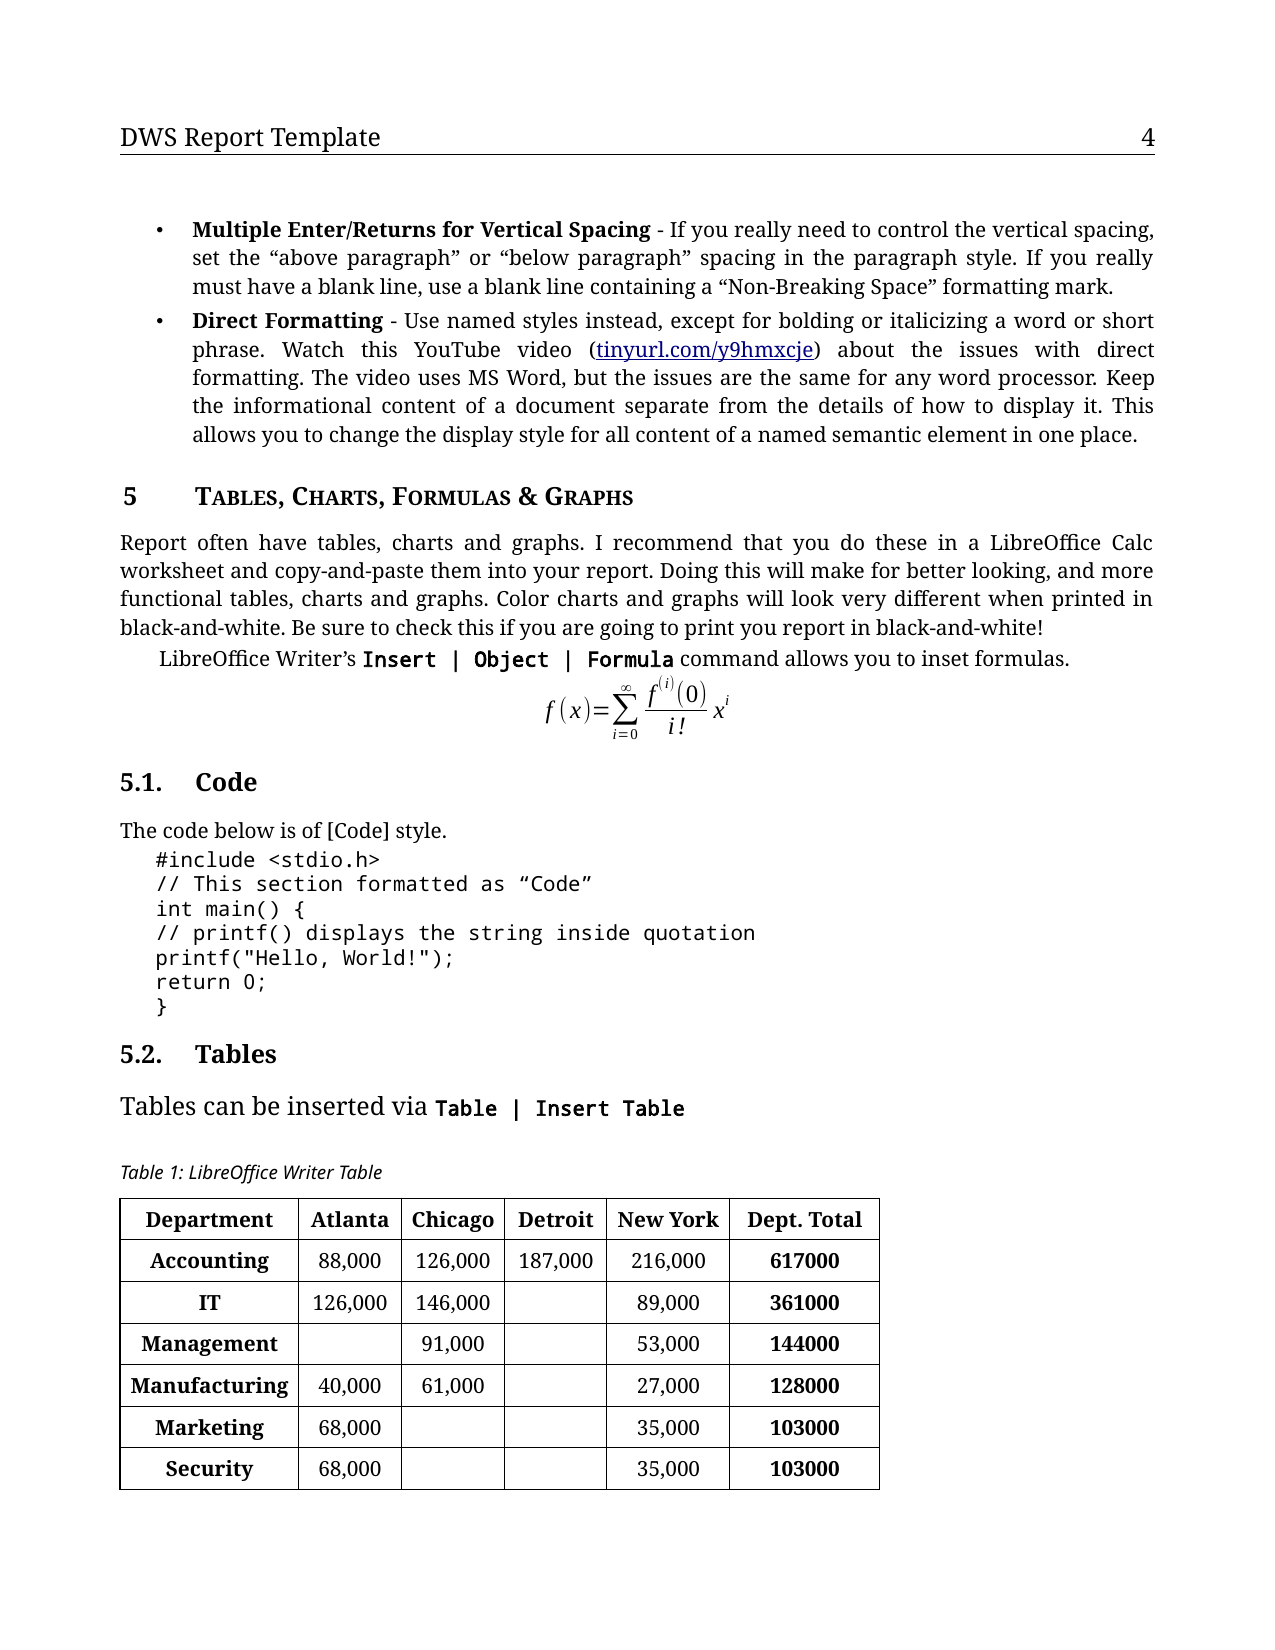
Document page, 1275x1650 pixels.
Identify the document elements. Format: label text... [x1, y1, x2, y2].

table_cell 146,000 [402, 1282, 504, 1322]
table_cell 91,000 [402, 1324, 504, 1364]
table_cell [402, 1407, 504, 1447]
table_cell 27,000 [607, 1365, 729, 1406]
text // printf() displays the string inside quotation [155, 921, 1155, 946]
table_cell 126,000 [402, 1240, 504, 1281]
table_header Chicago [402, 1199, 504, 1239]
list Direct Formatting - Use named styles instead, except for bolding or italicizing a word or short phrase. Watch this YouTube video (tinyurl.com/y9hmxcje) about the issues with direct formatting. The video uses MS Word, but the issues are the same for any word processor. Keep the informational content of a document separate from the details of how to display it. This allows you to change the display style for all content of a named semantic element in one place. [156, 306, 1155, 448]
text return 0; [155, 970, 1155, 994]
table_cell Manufacturing [121, 1365, 298, 1406]
table_cell [505, 1365, 606, 1406]
table_cell 361000 [730, 1282, 879, 1322]
table_cell 35,000 [607, 1448, 729, 1489]
table_cell [505, 1324, 606, 1364]
table_cell 61,000 [402, 1365, 504, 1406]
text // This section formatted as “Code” [155, 872, 1155, 897]
text #include <stdio.h> [155, 848, 1155, 872]
table_header Dept. Total [730, 1199, 879, 1239]
table_cell 89,000 [607, 1282, 729, 1322]
table_cell 40,000 [299, 1365, 401, 1406]
table_cell [505, 1448, 606, 1489]
table_cell 53,000 [607, 1324, 729, 1364]
table_cell 103000 [730, 1448, 879, 1489]
table_cell 103000 [730, 1407, 879, 1447]
table_cell 144000 [730, 1324, 879, 1364]
table_cell Management [121, 1324, 298, 1364]
table_header Atlanta [299, 1199, 401, 1239]
text The code below is of [Code] style. [120, 817, 1155, 845]
list Multiple Enter/Returns for Vertical Spacing - If you really need to control the vertical spacing, set the “above paragraph” or “below paragraph” spacing in the paragraph style. If you really must have a blank line, use a blank line containing a “Non-Breaking Space” formatting mark. [156, 215, 1155, 300]
table_cell 68,000 [299, 1448, 401, 1489]
table_cell 88,000 [299, 1240, 401, 1281]
table_cell [402, 1448, 504, 1489]
text printf("Hello, World!"); [155, 946, 1155, 970]
table_cell 126,000 [299, 1282, 401, 1322]
text int main() { [155, 897, 1155, 921]
table_header Department [121, 1199, 298, 1239]
subtitle Code [120, 764, 1155, 798]
table_cell 68,000 [299, 1407, 401, 1447]
table_cell [505, 1407, 606, 1447]
table_cell Accounting [121, 1240, 298, 1281]
text } [155, 994, 1155, 1019]
table_cell Marketing [121, 1407, 298, 1447]
text Report often have tables, charts and graphs. I recommend that you do these in a LibreOffice Calc worksheet and copy-and-paste them into your report. Doing this will make for better looking, and more functional tables, charts and graphs. Color charts and graphs will look very different when printed in black-and-white. Be sure to check this if you are going to print you report in black-and-white! [120, 528, 1155, 641]
subtitle Tables [120, 1037, 1155, 1071]
table_header Detroit [505, 1199, 606, 1239]
table_cell [299, 1324, 401, 1364]
table_header New York [607, 1199, 729, 1239]
text Table 1: LibreOffice Writer Table [120, 1160, 1155, 1185]
table_cell IT [121, 1282, 298, 1322]
table_cell 187,000 [505, 1240, 606, 1281]
text Tables can be inserted via Table | Insert Table [120, 1089, 1155, 1123]
table_cell 216,000 [607, 1240, 729, 1281]
table_cell 617000 [730, 1240, 879, 1281]
table_cell [505, 1282, 606, 1322]
table_cell Security [121, 1448, 298, 1489]
subtitle Tables, Charts, Formulas & Graphs [120, 476, 1155, 516]
table_cell 35,000 [607, 1407, 729, 1447]
table_cell 128000 [730, 1365, 879, 1406]
text LibreOffice Writer’s Insert | Object | Formula command allows you to inset formulas. [120, 644, 1155, 673]
